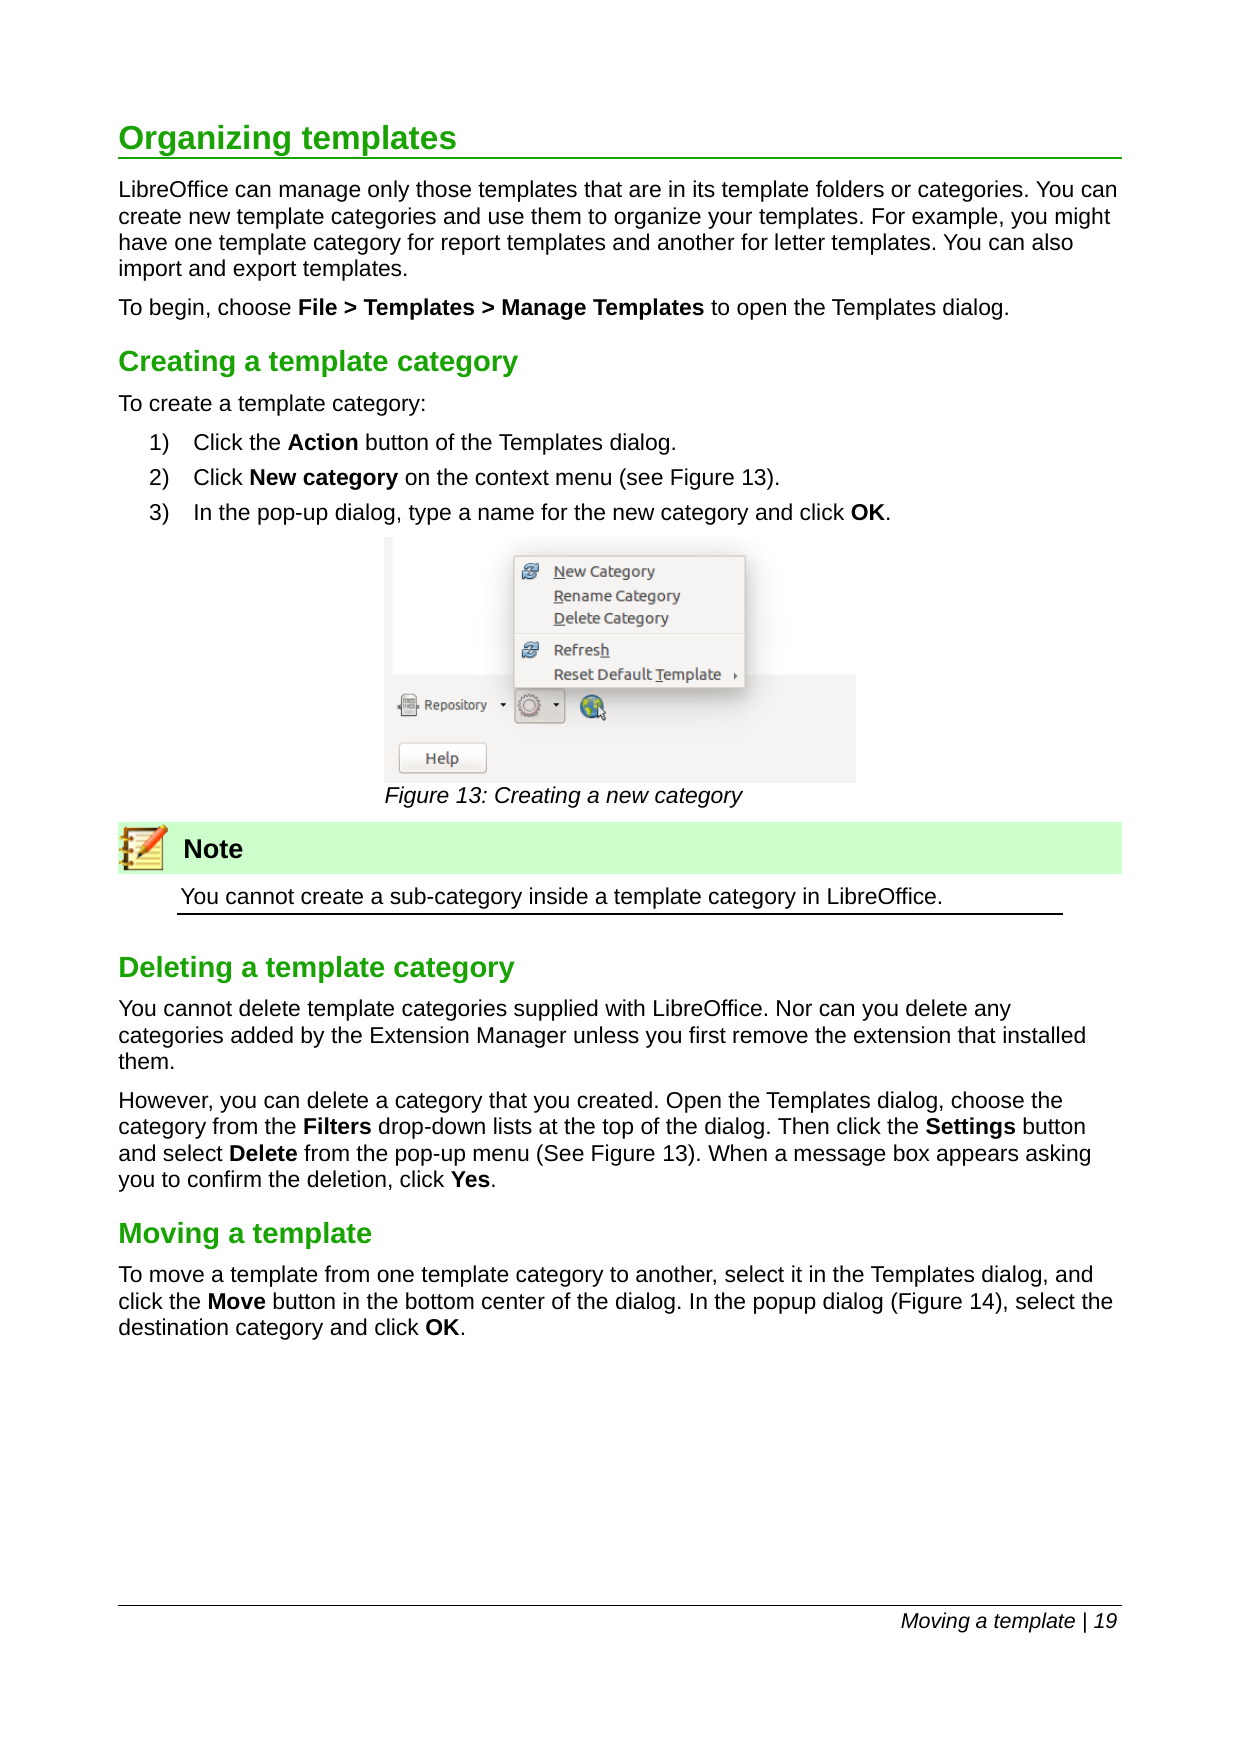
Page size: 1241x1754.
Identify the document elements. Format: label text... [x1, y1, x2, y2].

text You cannot create a sub-category inside a template category in LibreOffice. [177, 880, 1063, 913]
subtitle Deleting a template category [118, 950, 1122, 984]
list In the pop-up dialog, type a name for the new category and click OK. [169, 499, 1122, 525]
text However, you can delete a category that you created. Open the Templates dialog, choose the category from the Filters drop-down lists at the top of the dialog. Then click the Settings button and select Delete from the pop-up menu (See Figure 13). When a message box appears asking you to confirm the deletion, click Yes. [118, 1087, 1122, 1192]
picture [384, 537, 856, 783]
subtitle Note [118, 822, 1122, 874]
text To move a template from one template category to another, select it in the Templates dialog, and click the Move button in the bottom center of the dialog. In the popup dialog (Figure 14), select the destination category and click OK. [118, 1261, 1122, 1340]
picture [119, 823, 170, 874]
text LibreOffice can manage only those templates that are in its template folders or categories. You can create new template categories and use them to organize your templates. For example, you might have one template category for report templates and another for letter templates. You can also import and export templates. [118, 176, 1122, 282]
subtitle Creating a template category [118, 344, 1122, 378]
list Click the Action button of the Templates dialog. [169, 428, 1122, 455]
text To begin, choose File > Templates > Manage Templates to open the Templates dialog. [118, 294, 1122, 321]
subtitle Moving a template [118, 1216, 1122, 1249]
list Click New category on the context menu (see Figure 13). [169, 464, 1122, 490]
text Figure 13: Creating a new category [384, 783, 856, 808]
text You cannot delete template categories supplied with LibreOffice. Nor can you delete any categories added by the Extension Manager unless you first remove the extension that installed them. [118, 995, 1122, 1074]
subtitle Organizing templates [118, 118, 1122, 157]
text To create a template category: [118, 389, 1122, 416]
